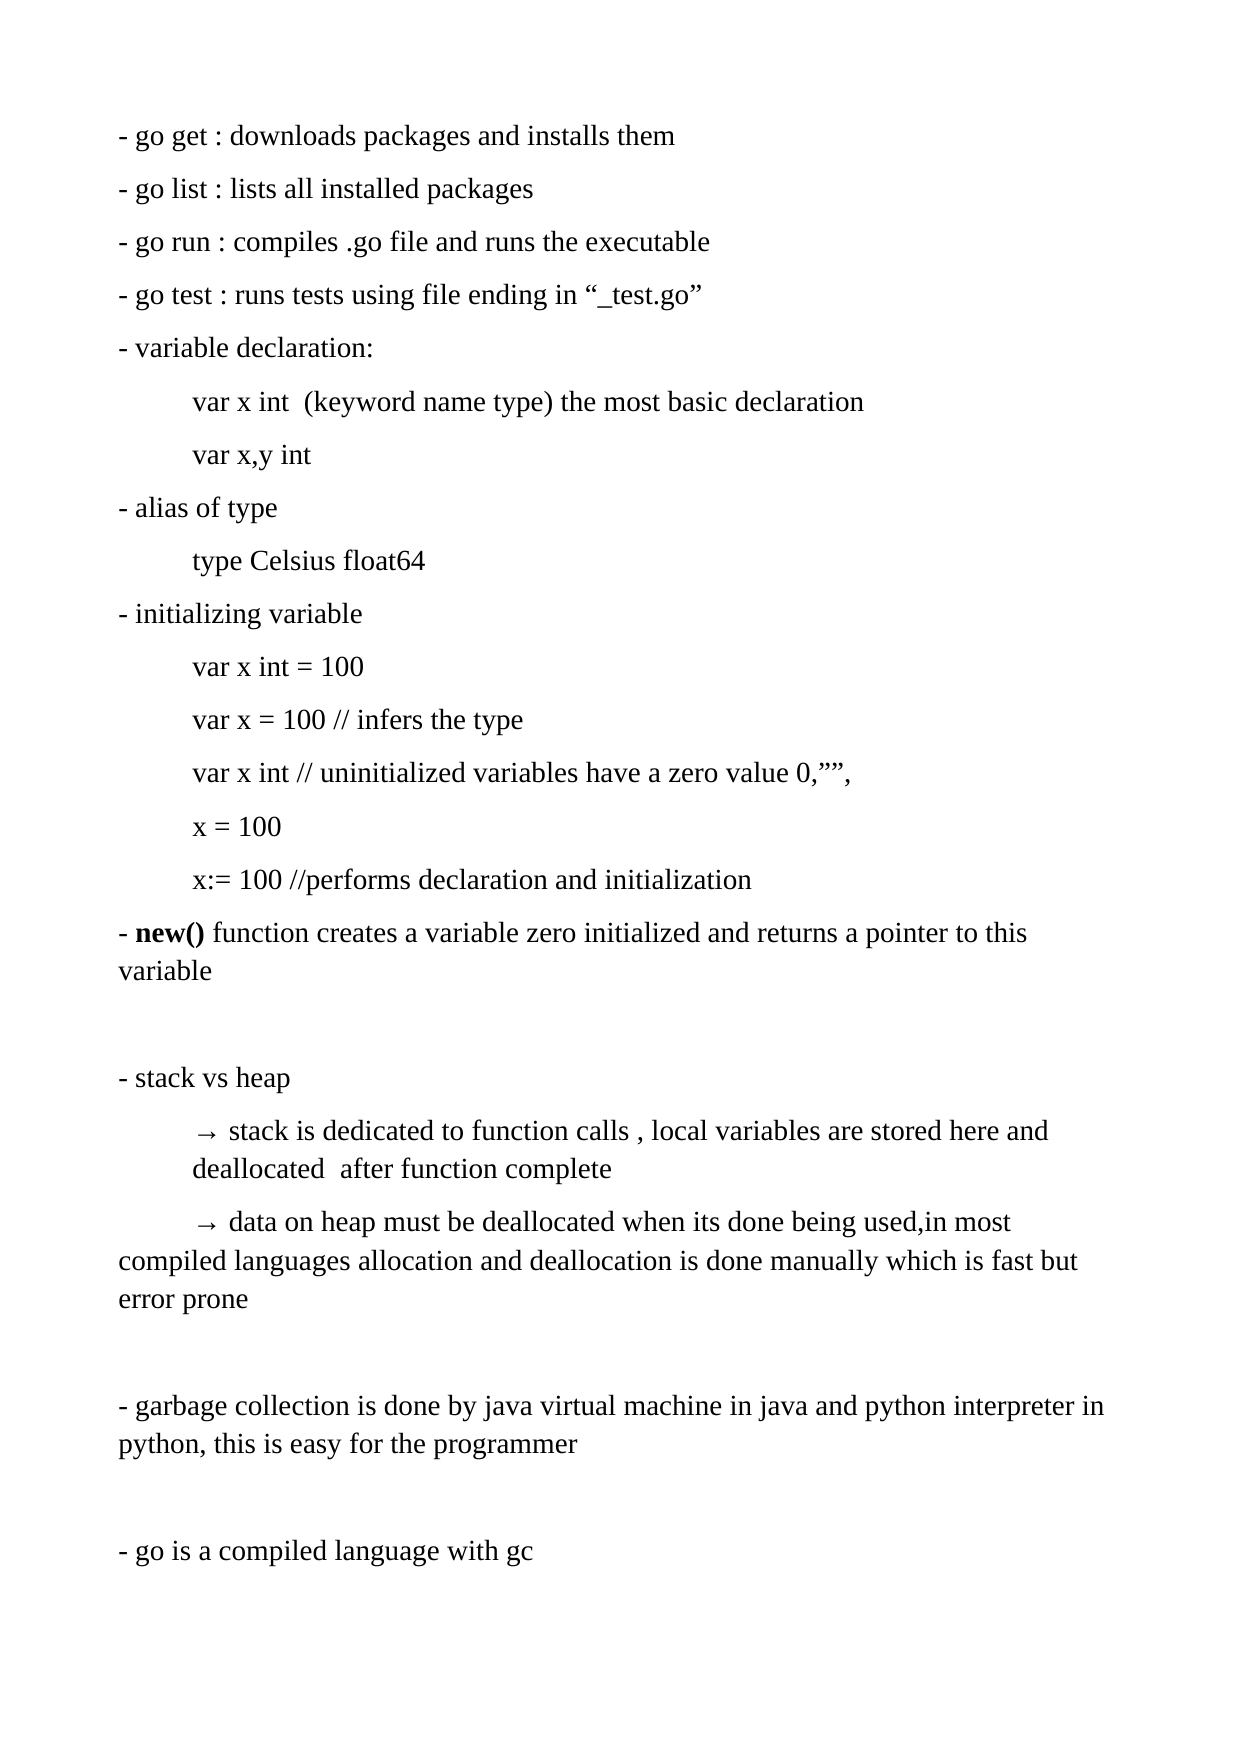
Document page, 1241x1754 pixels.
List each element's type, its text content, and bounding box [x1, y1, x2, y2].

text - go is a compiled language with gc [118, 1533, 1122, 1566]
text - initializing variable [118, 596, 1122, 630]
text - garbage collection is done by java virtual machine in java and python interpreter in python, this is easy for the programmer [118, 1388, 1122, 1460]
text var x = 100 // infers the type [118, 702, 1122, 736]
text - go get : downloads packages and installs them [118, 118, 1122, 152]
text - alias of type [118, 490, 1122, 523]
text - variable declaration: [118, 331, 1122, 364]
text x:= 100 //performs declaration and initialization [118, 862, 1122, 895]
text → stack is dedicated to function calls , local variables are stored here and deallocated after function complete [118, 1113, 1122, 1185]
text var x int = 100 [118, 649, 1122, 683]
text - new() function creates a variable zero initialized and returns a pointer to this variable [118, 915, 1122, 987]
text - go test : runs tests using file ending in “_test.go” [118, 277, 1122, 311]
text - go run : compiles .go file and runs the executable [118, 224, 1122, 258]
text - stack vs heap [118, 1060, 1122, 1093]
text → data on heap must be deallocated when its done being used,in most compiled languages allocation and deallocation is done manually which is fast but error prone [118, 1204, 1122, 1315]
text var x int // uninitialized variables have a zero value 0,””, [118, 756, 1122, 789]
text var x int (keyword name type) the most basic declaration [118, 384, 1122, 417]
text var x,y int [118, 437, 1122, 470]
text type Celsius float64 [118, 543, 1122, 577]
text x = 100 [118, 809, 1122, 842]
text - go list : lists all installed packages [118, 171, 1122, 205]
